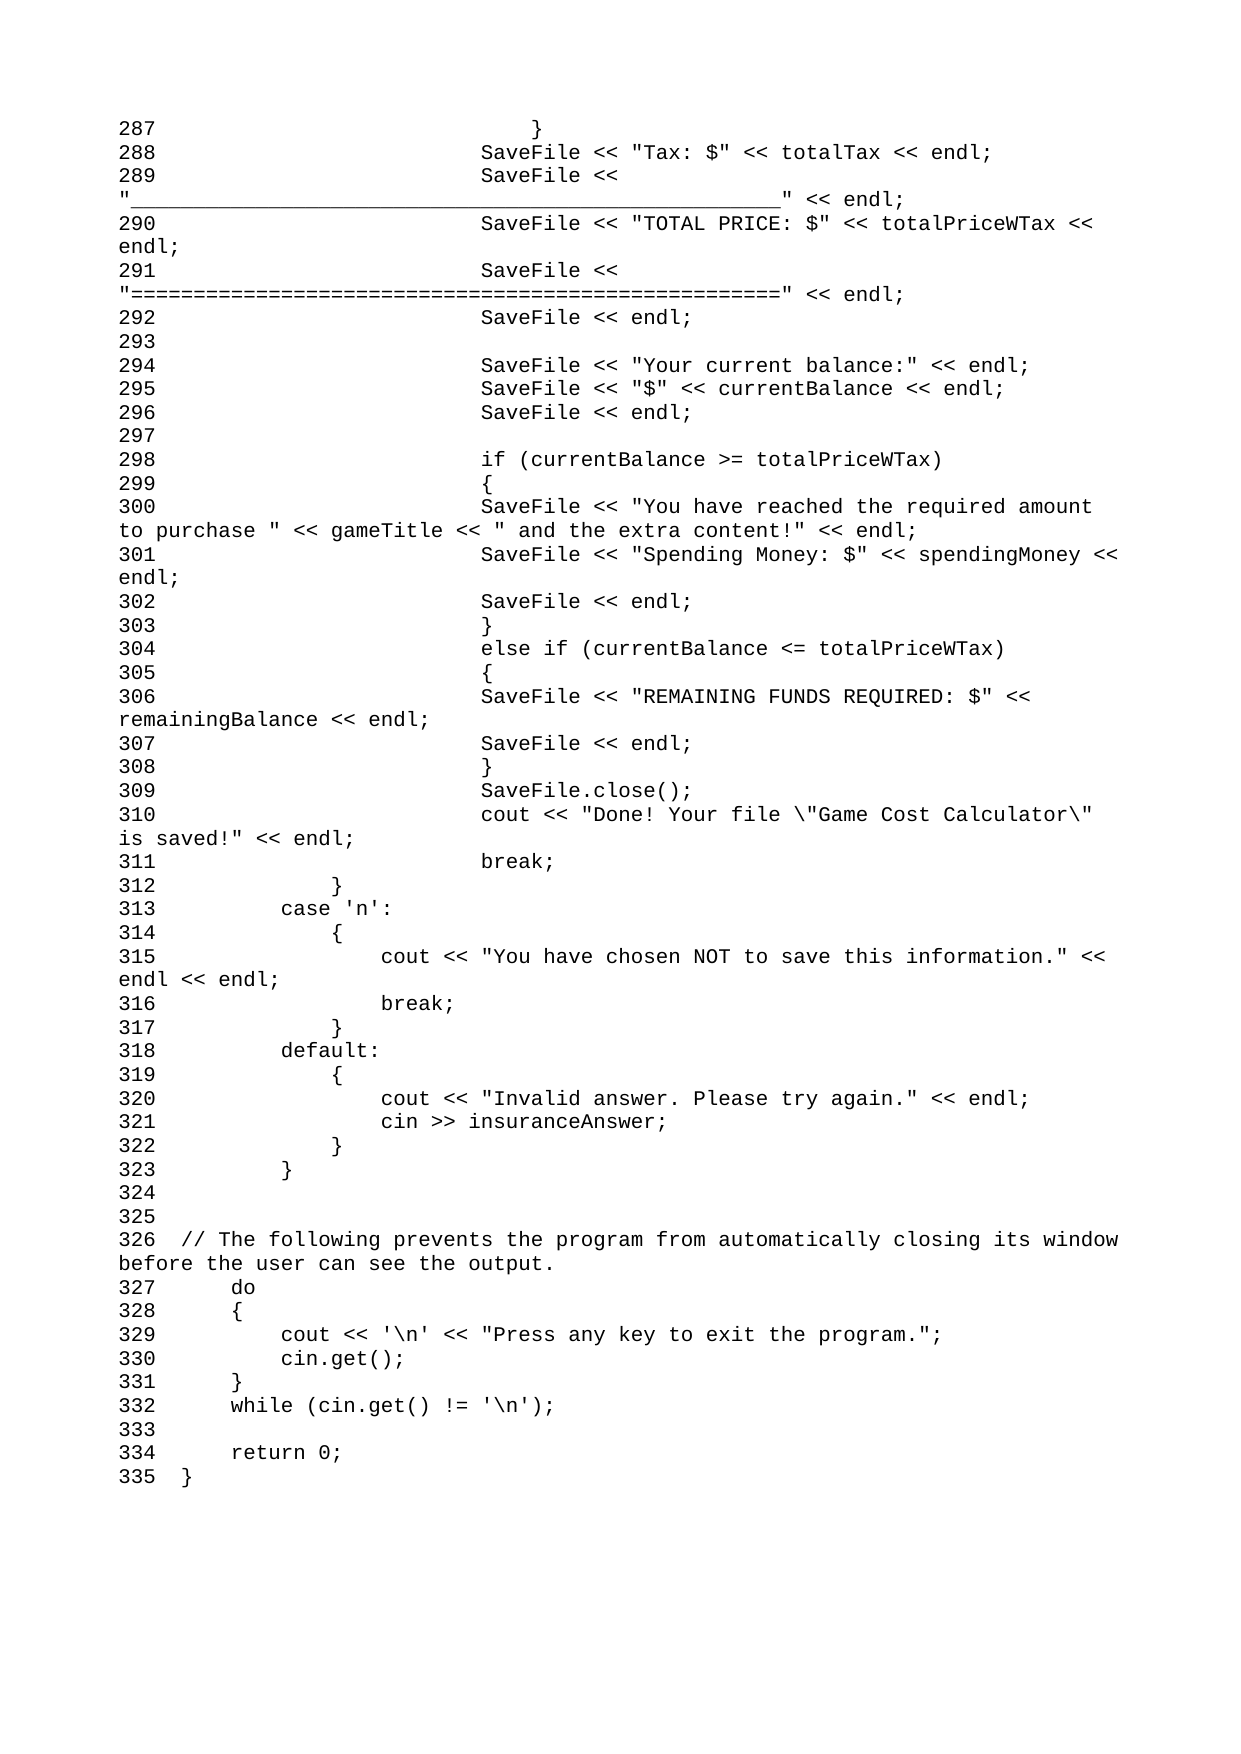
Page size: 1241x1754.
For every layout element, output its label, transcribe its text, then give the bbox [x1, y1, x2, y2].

subtitle 330 cin.get(); [118, 1348, 1122, 1371]
subtitle 307 SaveFile << endl; [118, 733, 1122, 757]
subtitle 287 } [118, 118, 1122, 142]
subtitle 326 // The following prevents the program from automatically closing its window before the user can see the output. [118, 1229, 1122, 1277]
subtitle 288 SaveFile << "Tax: $" << totalTax << endl; [118, 142, 1122, 165]
subtitle 291 SaveFile << "====================================================" << endl; [118, 260, 1122, 307]
subtitle 323 } [118, 1158, 1122, 1182]
subtitle 310 cout << "Done! Your file \"Game Cost Calculator\" is saved!" << endl; [118, 804, 1122, 851]
subtitle 315 cout << "You have chosen NOT to save this information." << endl << endl; [118, 946, 1122, 993]
subtitle 314 { [118, 922, 1122, 946]
subtitle 290 SaveFile << "TOTAL PRICE: $" << totalPriceWTax << endl; [118, 213, 1122, 260]
subtitle 305 { [118, 662, 1122, 686]
subtitle 312 } [118, 875, 1122, 898]
subtitle 334 return 0; [118, 1442, 1122, 1466]
subtitle 301 SaveFile << "Spending Money: $" << spendingMoney << endl; [118, 544, 1122, 591]
subtitle 296 SaveFile << endl; [118, 402, 1122, 426]
subtitle 321 cin >> insuranceAnswer; [118, 1111, 1122, 1135]
subtitle 320 cout << "Invalid answer. Please try again." << endl; [118, 1088, 1122, 1111]
subtitle 324 [118, 1182, 1122, 1206]
subtitle 304 else if (currentBalance <= totalPriceWTax) [118, 638, 1122, 662]
subtitle 319 { [118, 1064, 1122, 1088]
subtitle 335 } [118, 1466, 1122, 1489]
subtitle 298 if (currentBalance >= totalPriceWTax) [118, 449, 1122, 473]
subtitle 295 SaveFile << "$" << currentBalance << endl; [118, 378, 1122, 402]
subtitle 318 default: [118, 1040, 1122, 1064]
subtitle 317 } [118, 1017, 1122, 1040]
subtitle 293 [118, 331, 1122, 354]
subtitle 297 [118, 426, 1122, 449]
subtitle 299 { [118, 473, 1122, 496]
subtitle 294 SaveFile << "Your current balance:" << endl; [118, 354, 1122, 378]
subtitle 316 break; [118, 993, 1122, 1017]
subtitle 309 SaveFile.close(); [118, 780, 1122, 804]
subtitle 292 SaveFile << endl; [118, 307, 1122, 331]
subtitle 327 do [118, 1277, 1122, 1300]
subtitle 308 } [118, 757, 1122, 780]
subtitle 333 [118, 1419, 1122, 1442]
subtitle 332 while (cin.get() != '\n'); [118, 1395, 1122, 1419]
subtitle 303 } [118, 615, 1122, 638]
subtitle 331 } [118, 1371, 1122, 1395]
subtitle 325 [118, 1206, 1122, 1229]
subtitle 311 break; [118, 851, 1122, 875]
subtitle 329 cout << '\n' << "Press any key to exit the program."; [118, 1324, 1122, 1348]
subtitle 322 } [118, 1135, 1122, 1158]
subtitle 300 SaveFile << "You have reached the required amount to purchase " << gameTitle << " and the extra content!" << endl; [118, 496, 1122, 544]
subtitle 306 SaveFile << "REMAINING FUNDS REQUIRED: $" << remainingBalance << endl; [118, 686, 1122, 733]
subtitle 302 SaveFile << endl; [118, 591, 1122, 615]
subtitle 313 case 'n': [118, 898, 1122, 922]
subtitle 328 { [118, 1300, 1122, 1324]
subtitle 289 SaveFile << "____________________________________________________" << endl; [118, 165, 1122, 213]
